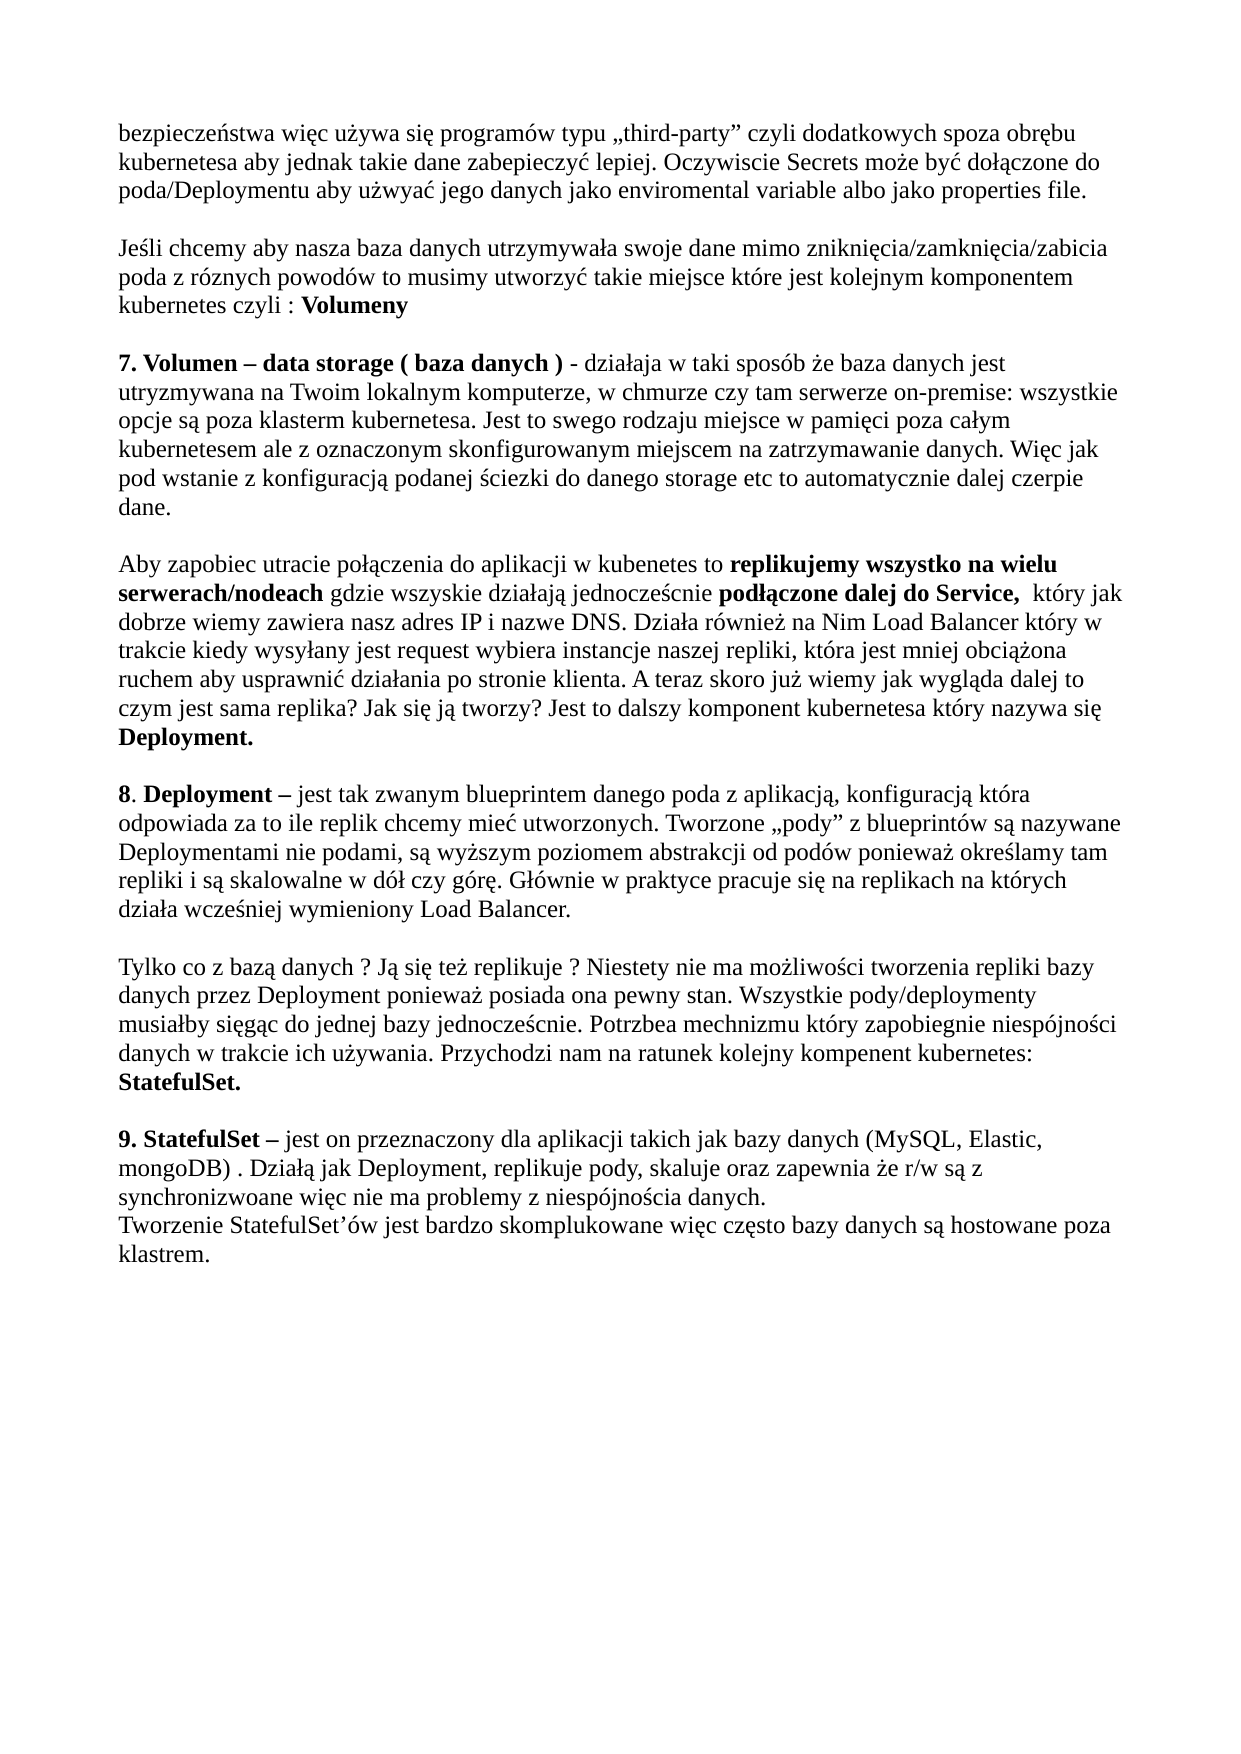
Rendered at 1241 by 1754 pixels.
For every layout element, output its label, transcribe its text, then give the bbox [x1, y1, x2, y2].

text bezpieczeństwa więc używa się programów typu „third-party” czyli dodatkowych spoza obrębu kubernetesa aby jednak takie dane zabepieczyć lepiej. Oczywiscie Secrets może być dołączone do poda/Deploymentu aby użwyać jego danych jako enviromental variable albo jako properties file. Jeśli chcemy aby nasza baza danych utrzymywała swoje dane mimo zniknięcia/zamknięcia/zabicia poda z róznych powodów to musimy utworzyć takie miejsce które jest kolejnym komponentem kubernetes czyli : Volumeny 7. Volumen – data storage ( baza danych ) - działaja w taki sposób że baza danych jest utryzmywana na Twoim lokalnym komputerze, w chmurze czy tam serwerze on-premise: wszystkie opcje są poza klasterm kubernetesa. Jest to swego rodzaju miejsce w pamięci poza całym kubernetesem ale z oznaczonym skonfigurowanym miejscem na zatrzymawanie danych. Więc jak pod wstanie z konfiguracją podanej ściezki do danego storage etc to automatycznie dalej czerpie dane. Aby zapobiec utracie połączenia do aplikacji w kubenetes to replikujemy wszystko na wielu serwerach/nodeach gdzie wszyskie działają jednocześcnie podłączone dalej do Service, który jak dobrze wiemy zawiera nasz adres IP i nazwe DNS. Działa również na Nim Load Balancer który w trakcie kiedy wysyłany jest request wybiera instancje naszej repliki, która jest mniej obciążona ruchem aby usprawnić działania po stronie klienta. A teraz skoro już wiemy jak wygląda dalej to czym jest sama replika? Jak się ją tworzy? Jest to dalszy komponent kubernetesa który nazywa się Deployment. 8. Deployment – jest tak zwanym blueprintem danego poda z aplikacją, konfiguracją która odpowiada za to ile replik chcemy mieć utworzonych. Tworzone „pody” z blueprintów są nazywane Deploymentami nie podami, są wyższym poziomem abstrakcji od podów ponieważ określamy tam repliki i są skalowalne w dół czy górę. Głównie w praktyce pracuje się na replikach na których działa wcześniej wymieniony Load Balancer. Tylko co z bazą danych ? Ją się też replikuje ? Niestety nie ma możliwości tworzenia repliki bazy danych przez Deployment ponieważ posiada ona pewny stan. Wszystkie pody/deploymenty musiałby sięgąc do jednej bazy jednocześcnie. Potrzbea mechnizmu który zapobiegnie niespójności danych w trakcie ich używania. Przychodzi nam na ratunek kolejny kompenent kubernetes: StatefulSet. [118, 118, 1122, 1124]
text 9. StatefulSet – jest on przeznaczony dla aplikacji takich jak bazy danych (MySQL, Elastic, mongoDB) . Działą jak Deployment, replikuje pody, skaluje oraz zapewnia że r/w są z synchronizwoane więc nie ma problemy z niespójnościa danych. Tworzenie StatefulSet’ów jest bardzo skomplukowane więc często bazy danych są hostowane poza klastrem. [118, 1124, 1122, 1268]
